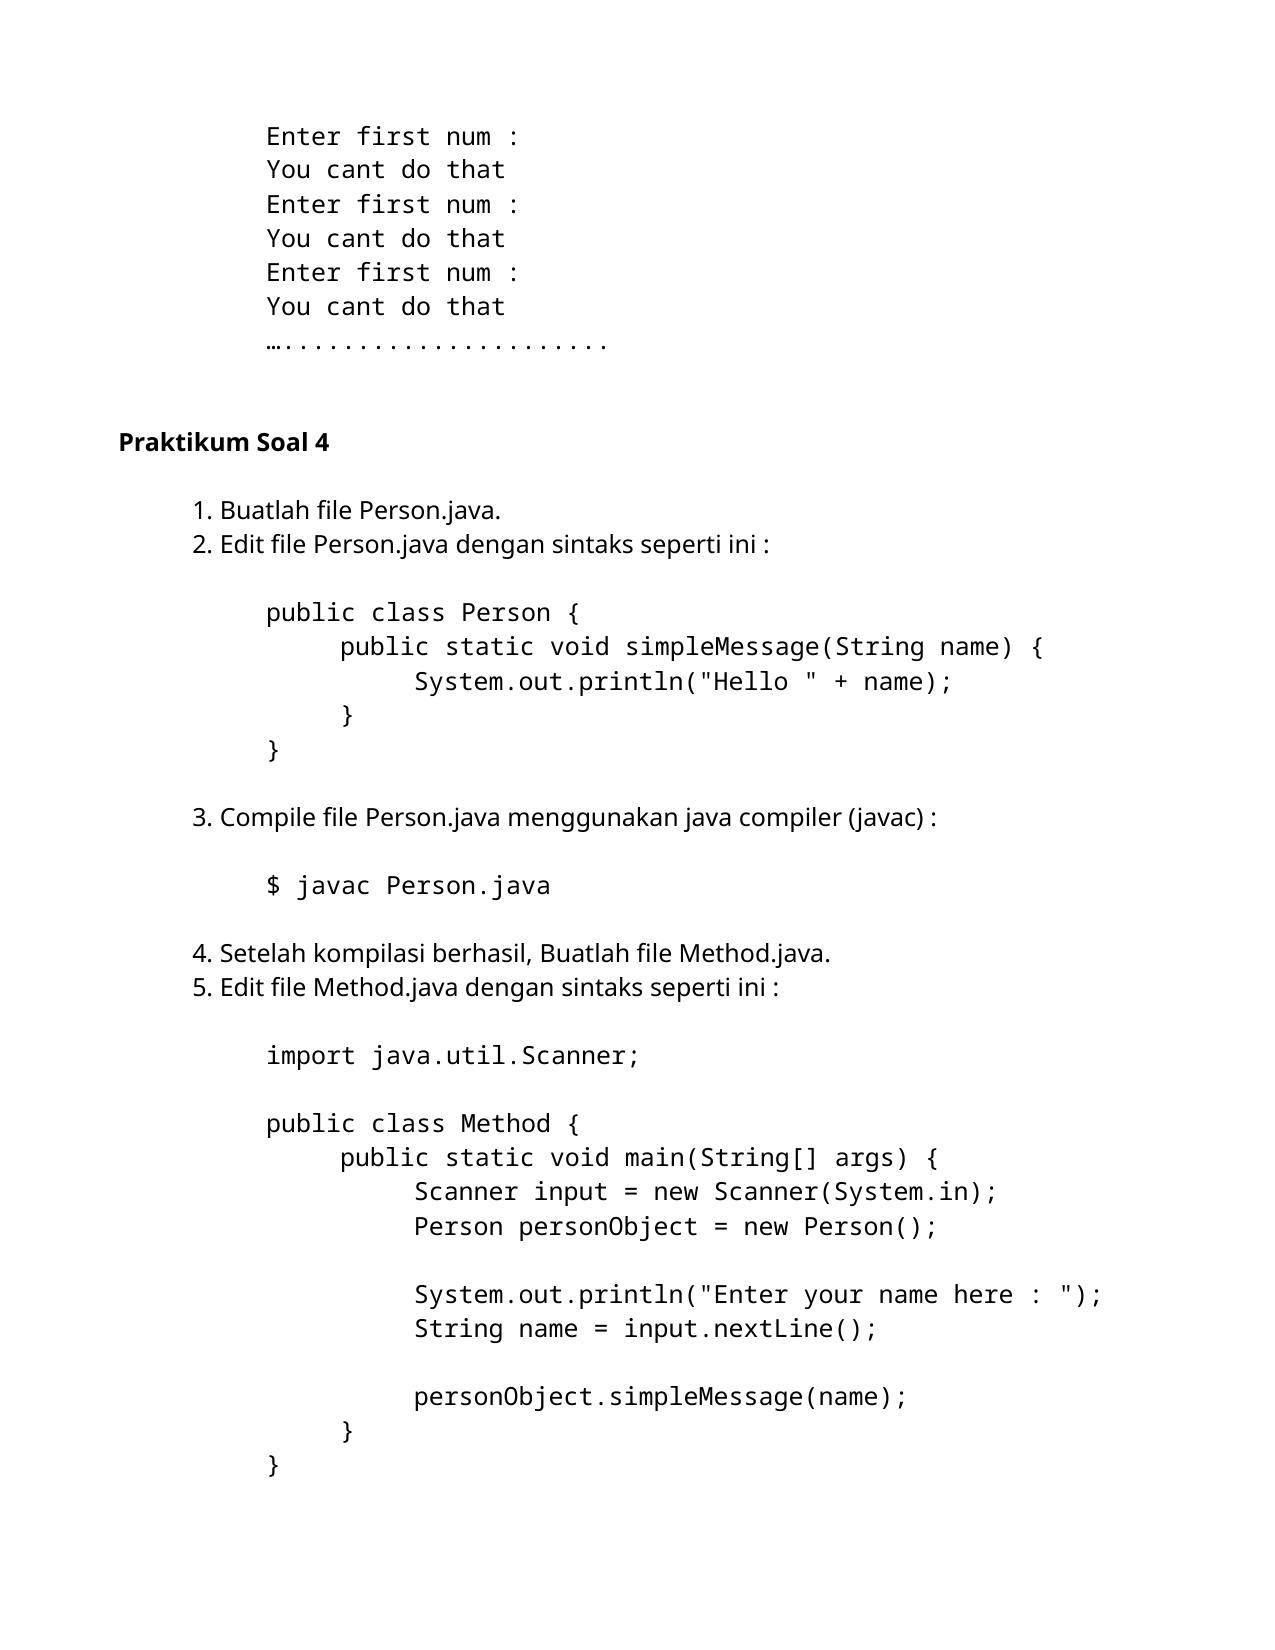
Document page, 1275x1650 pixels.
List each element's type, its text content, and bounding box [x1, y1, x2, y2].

text personObject.simpleMessage(name); [118, 1378, 1157, 1412]
text public class Method { [118, 1106, 1157, 1140]
text System.out.println("Enter your name here : "); [118, 1276, 1157, 1310]
text String name = input.nextLine(); [118, 1310, 1157, 1344]
text You cant do that …...................... [118, 288, 1157, 391]
text Person personObject = new Person(); [118, 1208, 1157, 1242]
text Praktikum Soal 4 [118, 425, 1157, 459]
text You cant do that [118, 152, 1157, 186]
text } [118, 1412, 1157, 1447]
text Enter first num : [118, 186, 1157, 220]
text } 3. Compile file Person.java menggunakan java compiler (javac) : $ javac Person.java 4. Setelah kompilasi berhasil, Buatlah file Method.java. [118, 731, 1157, 970]
text 2. Edit file Person.java dengan sintaks seperti ini : public class Person { [118, 527, 1157, 629]
text You cant do that [118, 220, 1157, 254]
text public static void simpleMessage(String name) { [118, 629, 1157, 663]
text public static void main(String[] args) { [118, 1140, 1157, 1174]
text Scanner input = new Scanner(System.in); [118, 1174, 1157, 1208]
text System.out.println("Hello " + name); [118, 663, 1157, 697]
text } [118, 1447, 1157, 1515]
text Enter first num : [118, 118, 1157, 152]
text 5. Edit file Method.java dengan sintaks seperti ini : import java.util.Scanner; [118, 970, 1157, 1072]
text 1. Buatlah file Person.java. [118, 493, 1157, 527]
text } [118, 697, 1157, 731]
text Enter first num : [118, 254, 1157, 288]
